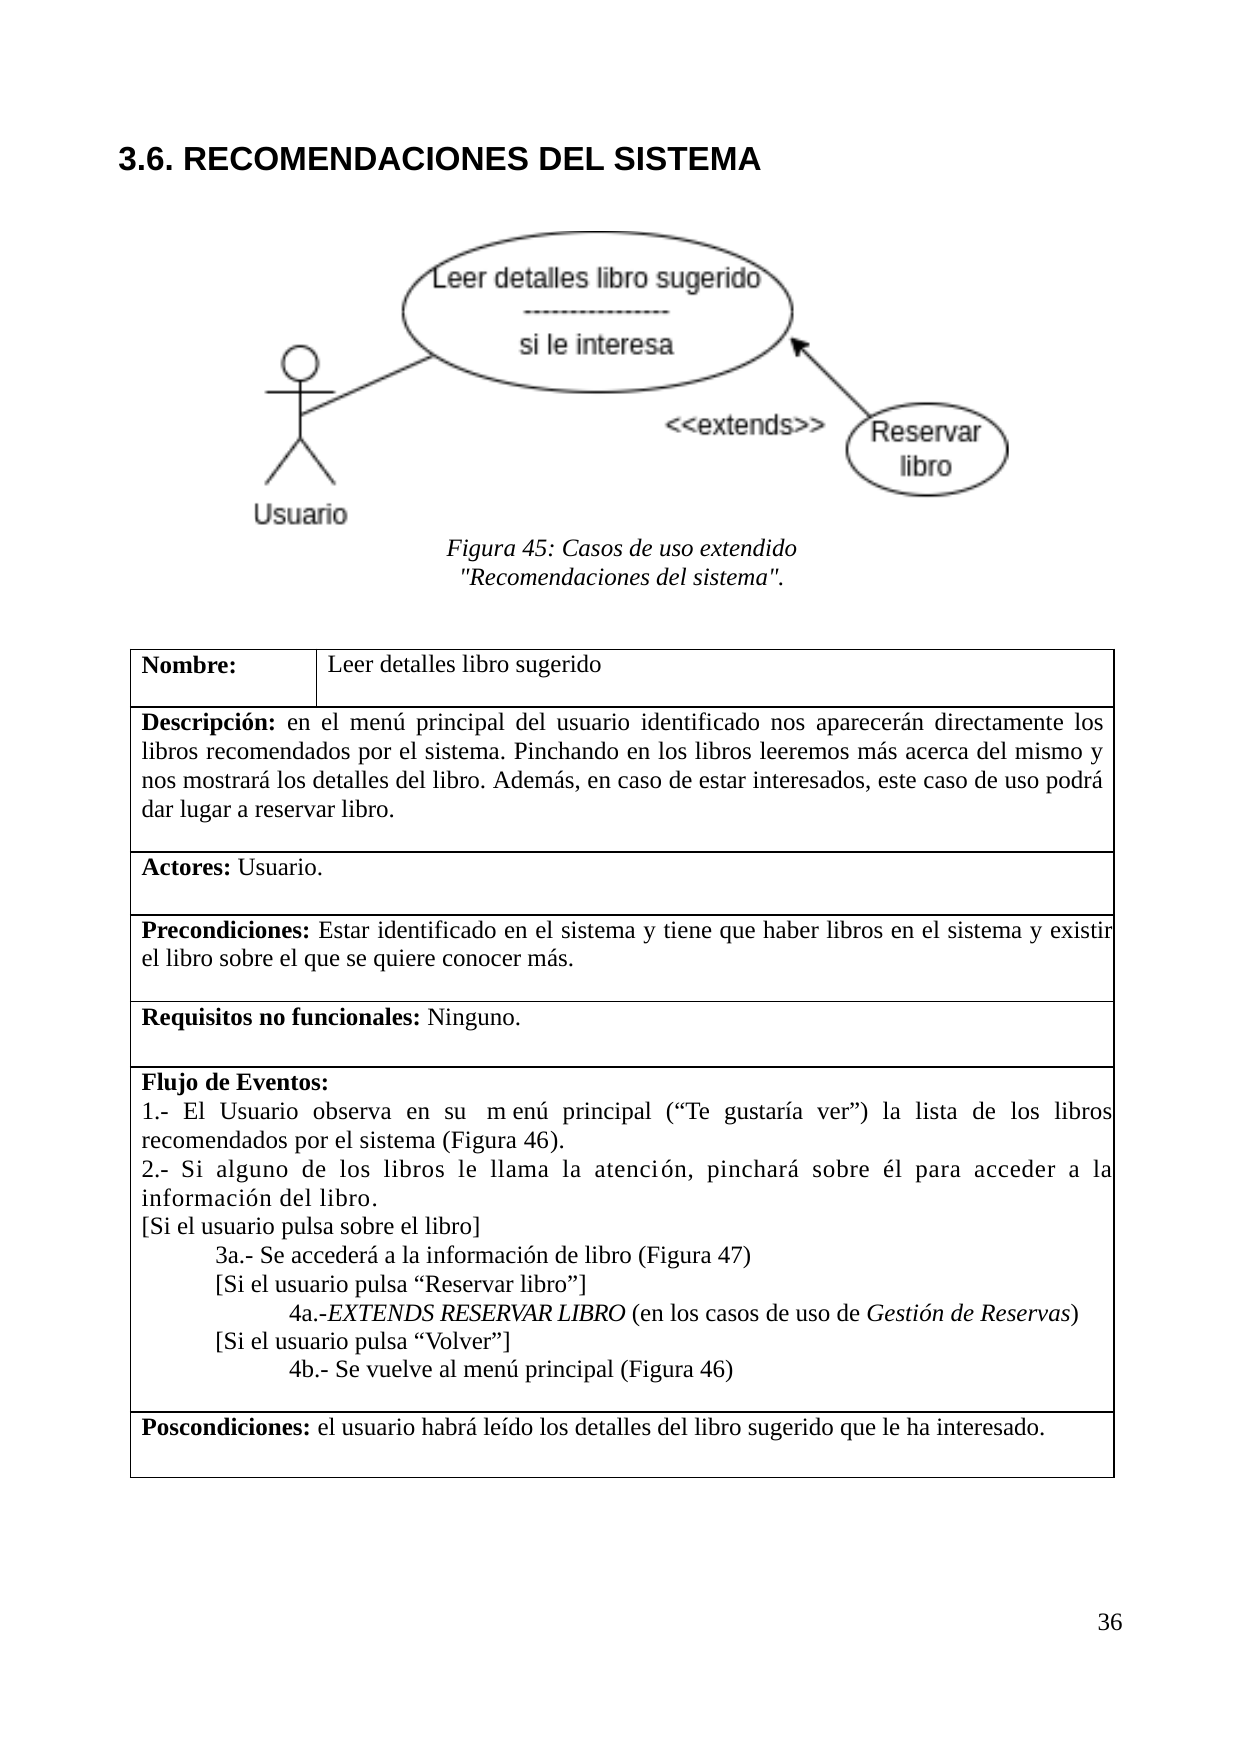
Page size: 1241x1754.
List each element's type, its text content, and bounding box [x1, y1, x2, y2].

subtitle 3.6. RECOMENDACIONES DEL SISTEMA [118, 139, 1122, 177]
table_cell Flujo de Eventos: 1.- El Usuario observa en su menú principal (“Te gustaría ver”) la lista de los libros recomendados por el sistema (Figura 46). 2.- Si alguno de los libros le llama la atención, pinchará sobre él para acceder a la información del libro. [Si el usuario pulsa sobre el libro] 3a.- Se accederá a la información de libro (Figura 47) [Si el usuario pulsa “Reservar libro”] 4a.-EXTENDS RESERVAR LIBRO (en los casos de uso de Gestión de Reservas) [Si el usuario pulsa “Volver”] 4b.- Se vuelve al menú principal (Figura 46) [131, 1068, 1113, 1411]
table_cell Requisitos no funcionales: Ninguno. [131, 1002, 1113, 1066]
table_cell Poscondiciones: el usuario habrá leído los detalles del libro sugerido que le ha interesado. [131, 1413, 1113, 1477]
table_header Leer detalles libro sugerido [317, 650, 1113, 706]
table_header Nombre: [131, 650, 316, 706]
table_cell Precondiciones: Estar identificado en el sistema y tiene que haber libros en el sistema y existir el libro sobre el que se quiere conocer más. [131, 916, 1113, 1001]
table_cell Descripción: en el menú principal del usuario identificado nos aparecerán directamente los libros recomendados por el sistema. Pinchando en los libros leeremos más acerca del mismo y nos mostrará los detalles del libro. Además, en caso de estar interesados, este caso de uso podrá dar lugar a reservar libro. [131, 708, 1113, 851]
table_cell Actores: Usuario. [131, 853, 1113, 914]
text Figura 45: Casos de uso extendido "Recomendaciones del sistema". [366, 534, 881, 591]
picture [254, 231, 1009, 534]
